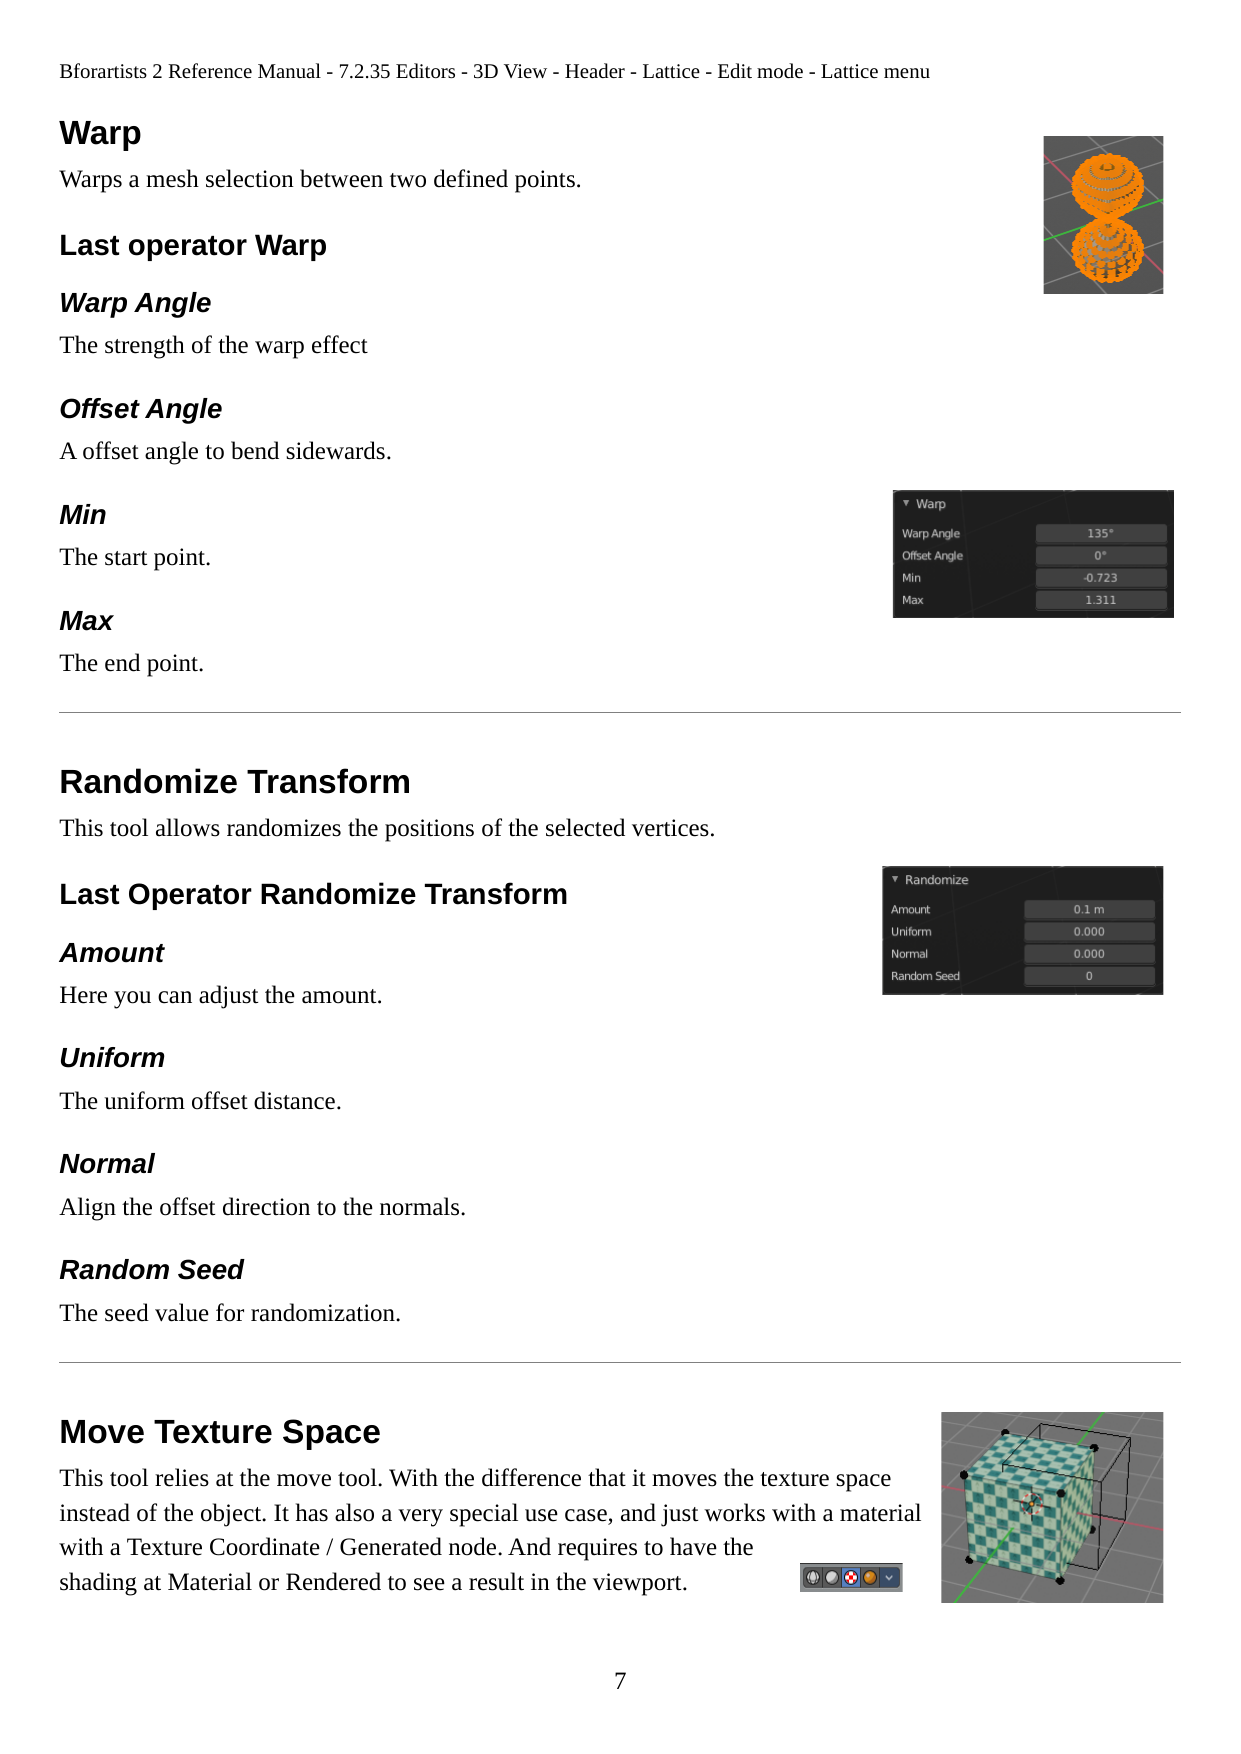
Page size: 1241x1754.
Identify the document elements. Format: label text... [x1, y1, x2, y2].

text The end point. [59, 648, 1181, 677]
subtitle Warp [59, 113, 1181, 151]
subtitle Uniform [59, 1042, 1181, 1074]
subtitle Offset Angle [59, 392, 1181, 424]
text This tool allows randomizes the positions of the selected vertices. [59, 813, 1181, 842]
picture [800, 1563, 903, 1592]
subtitle Last Operator Randomize Transform [59, 877, 882, 911]
picture [882, 866, 1164, 995]
subtitle Amount [59, 936, 882, 968]
text The seed value for randomization. [59, 1298, 1181, 1327]
subtitle Warp Angle [59, 286, 1181, 318]
text Align the offset direction to the normals. [59, 1192, 1181, 1221]
picture [1043, 136, 1164, 294]
picture [892, 490, 1174, 618]
text Here you can adjust the amount. [59, 980, 1181, 1009]
text The start point. [59, 542, 892, 571]
subtitle Max [59, 604, 1181, 636]
subtitle Last operator Warp [59, 227, 1043, 261]
text A offset angle to bend sidewards. [59, 436, 1181, 465]
subtitle Min [59, 498, 892, 530]
text The uniform offset distance. [59, 1086, 1181, 1115]
subtitle [1164, 936, 1181, 968]
subtitle Random Seed [59, 1254, 1181, 1286]
picture [941, 1412, 1164, 1603]
subtitle Randomize Transform [59, 762, 1181, 801]
subtitle [1164, 1412, 1181, 1451]
subtitle [1164, 227, 1181, 261]
text This tool relies at the move tool. With the difference that it moves the texture space instead of the object. It has also a very special use case, and just works with a material with a Texture Coordinate / Generated node. And requires to have the shading at Material or Rendered to see a result in the viewport. [59, 1463, 941, 1596]
subtitle [1174, 498, 1181, 530]
subtitle Normal [59, 1148, 1181, 1180]
text The strength of the warp effect [59, 331, 1181, 359]
text Warps a mesh selection between two defined points. [59, 164, 1043, 192]
subtitle Move Texture Space [59, 1412, 941, 1451]
